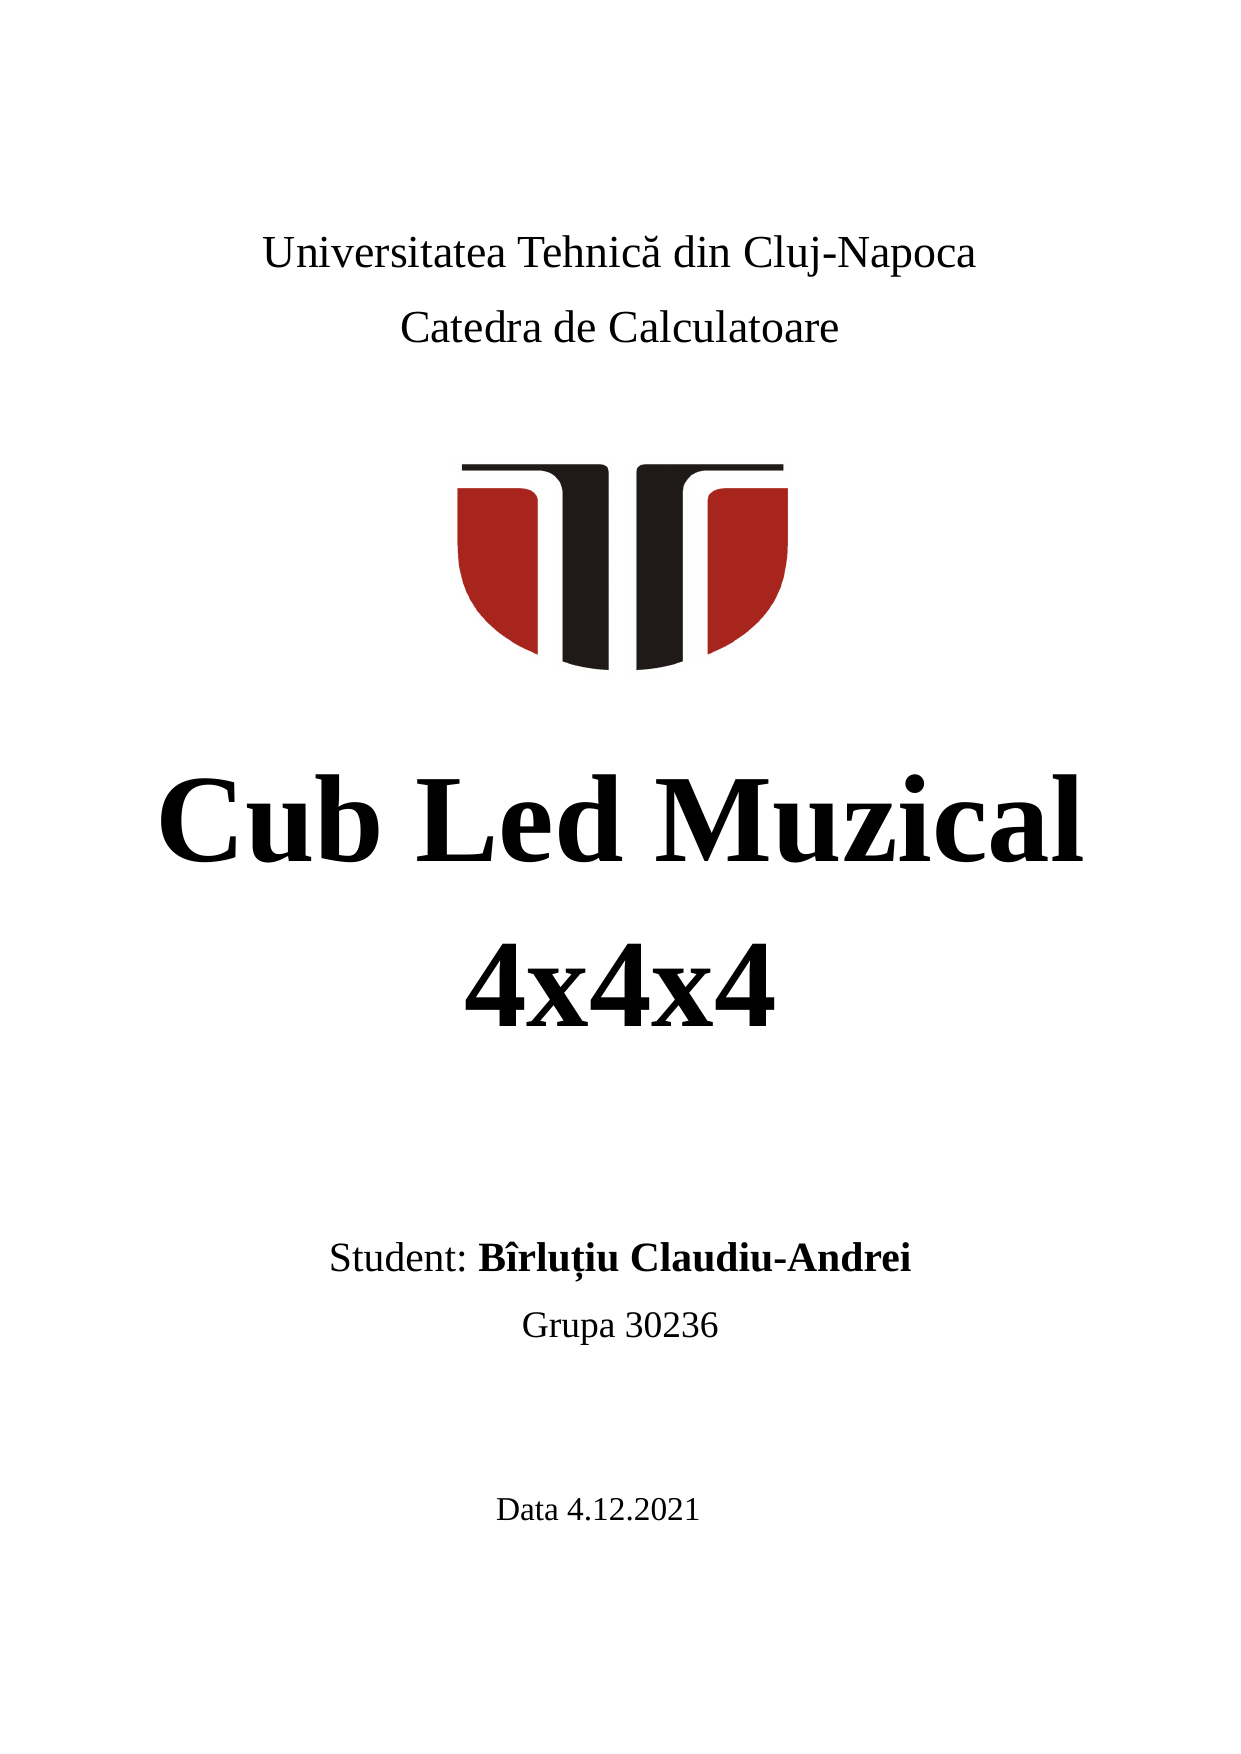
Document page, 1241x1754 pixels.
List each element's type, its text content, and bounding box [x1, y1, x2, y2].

text Data 4.12.2021 [413, 1489, 1122, 1528]
text Universitatea Tehnică din Cluj-Napoca [118, 224, 1122, 277]
text Student: Bîrluțiu Claudiu-Andrei [118, 1233, 1122, 1281]
text Catedra de Calculatoare [118, 299, 1122, 352]
text Cub Led Muzical 4x4x4 [118, 745, 1122, 1054]
text Grupa 30236 [118, 1302, 1122, 1346]
